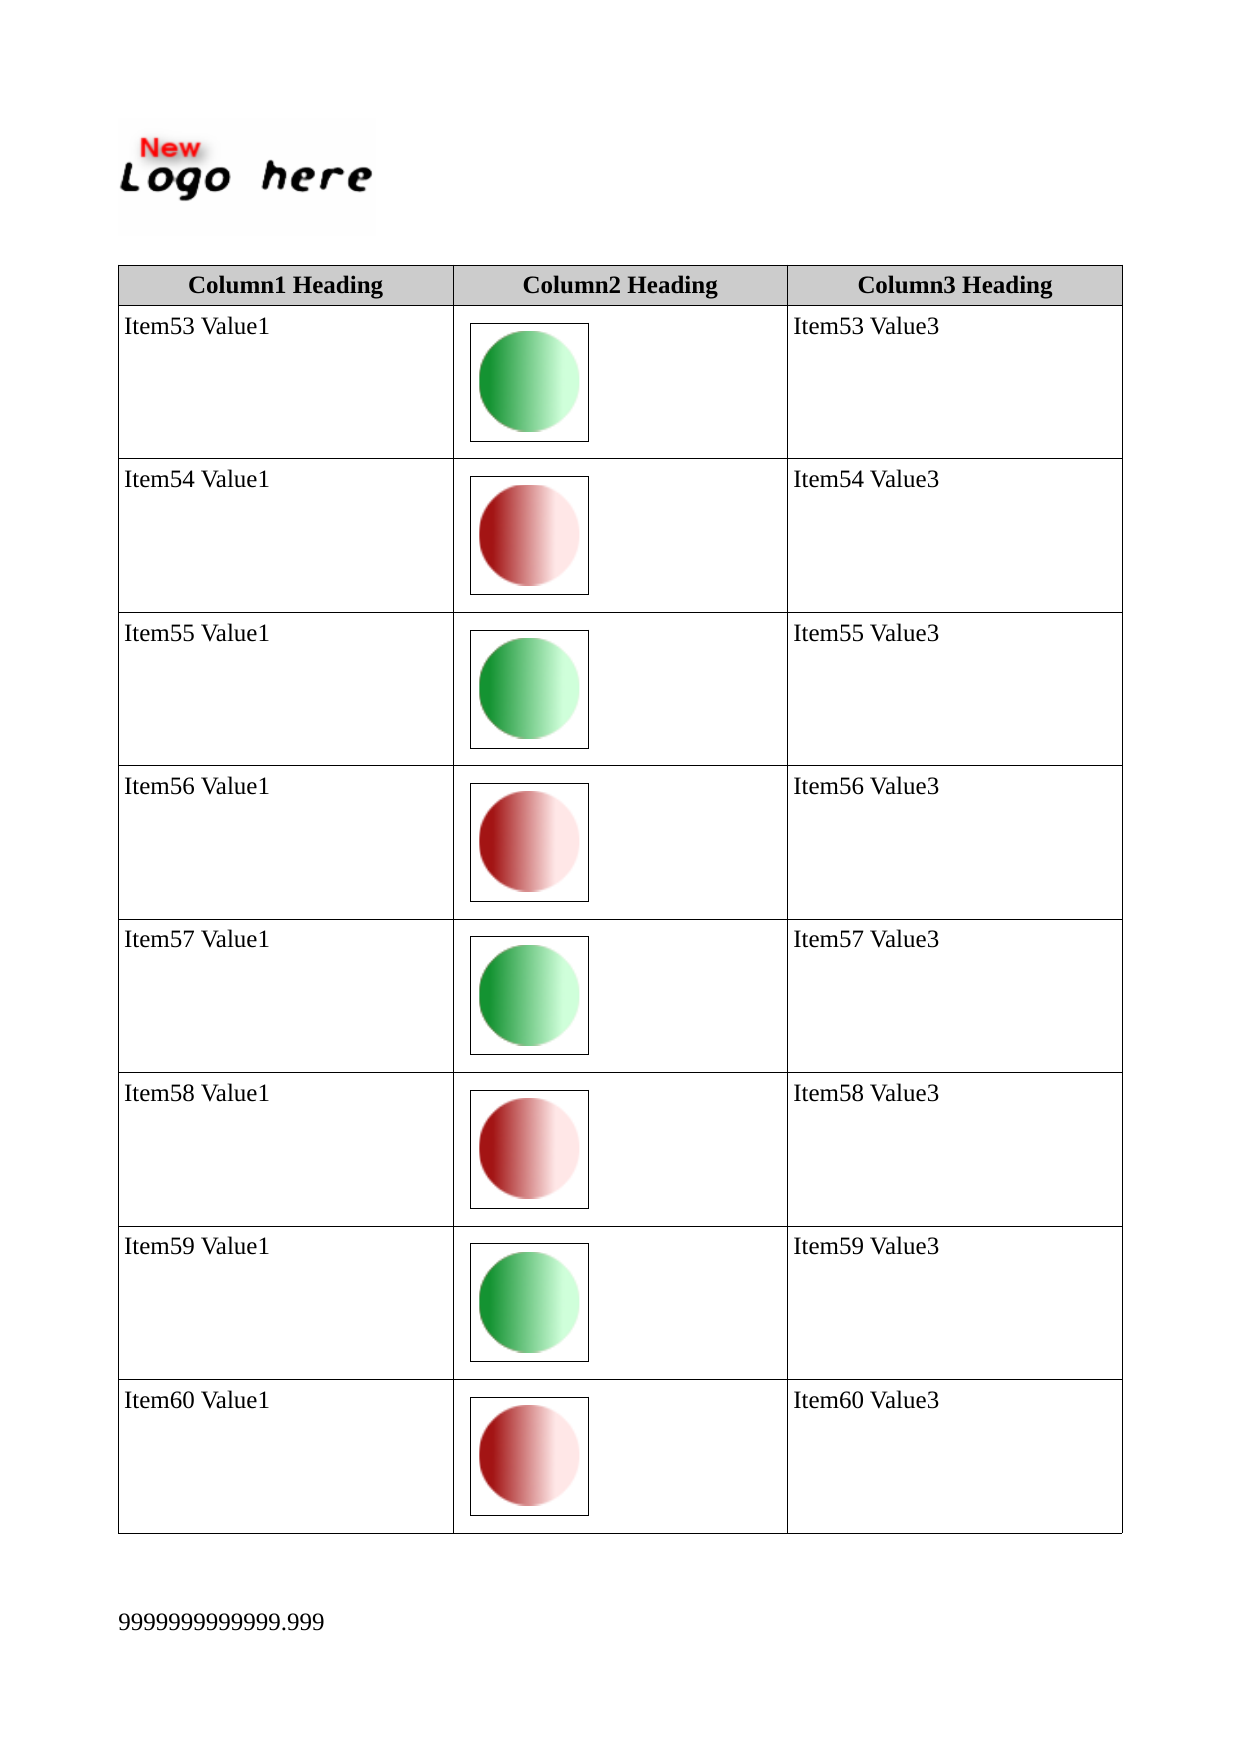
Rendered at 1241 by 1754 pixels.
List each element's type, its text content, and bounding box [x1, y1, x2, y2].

table_cell [454, 1227, 787, 1379]
table_cell Item57 Value3 [788, 920, 1122, 1072]
table_cell [454, 459, 787, 612]
table_cell Item54 Value3 [788, 459, 1122, 612]
table_cell [454, 766, 787, 919]
table_cell [454, 1073, 787, 1226]
table_cell [454, 306, 787, 458]
table_cell Item57 Value1 [119, 920, 453, 1072]
table_cell Item56 Value3 [788, 766, 1122, 919]
table_cell Item55 Value3 [788, 613, 1122, 765]
table_header Column2 Heading [454, 266, 787, 305]
table_cell [454, 613, 787, 765]
table_cell Item58 Value1 [119, 1073, 453, 1226]
table_cell Item56 Value1 [119, 766, 453, 919]
table_cell Item54 Value1 [119, 459, 453, 612]
table_cell Item53 Value1 [119, 306, 453, 458]
table_cell [454, 1380, 787, 1532]
table_cell Item59 Value3 [788, 1227, 1122, 1379]
table_cell [454, 920, 787, 1072]
table_cell Item60 Value1 [119, 1380, 453, 1532]
table_cell Item59 Value1 [119, 1227, 453, 1379]
table_header Column3 Heading [788, 266, 1122, 305]
table_cell Item53 Value3 [788, 306, 1122, 458]
table_cell Item58 Value3 [788, 1073, 1122, 1226]
table_cell Item55 Value1 [119, 613, 453, 765]
table_header Column1 Heading [119, 266, 453, 305]
table_cell Item60 Value3 [788, 1380, 1122, 1532]
